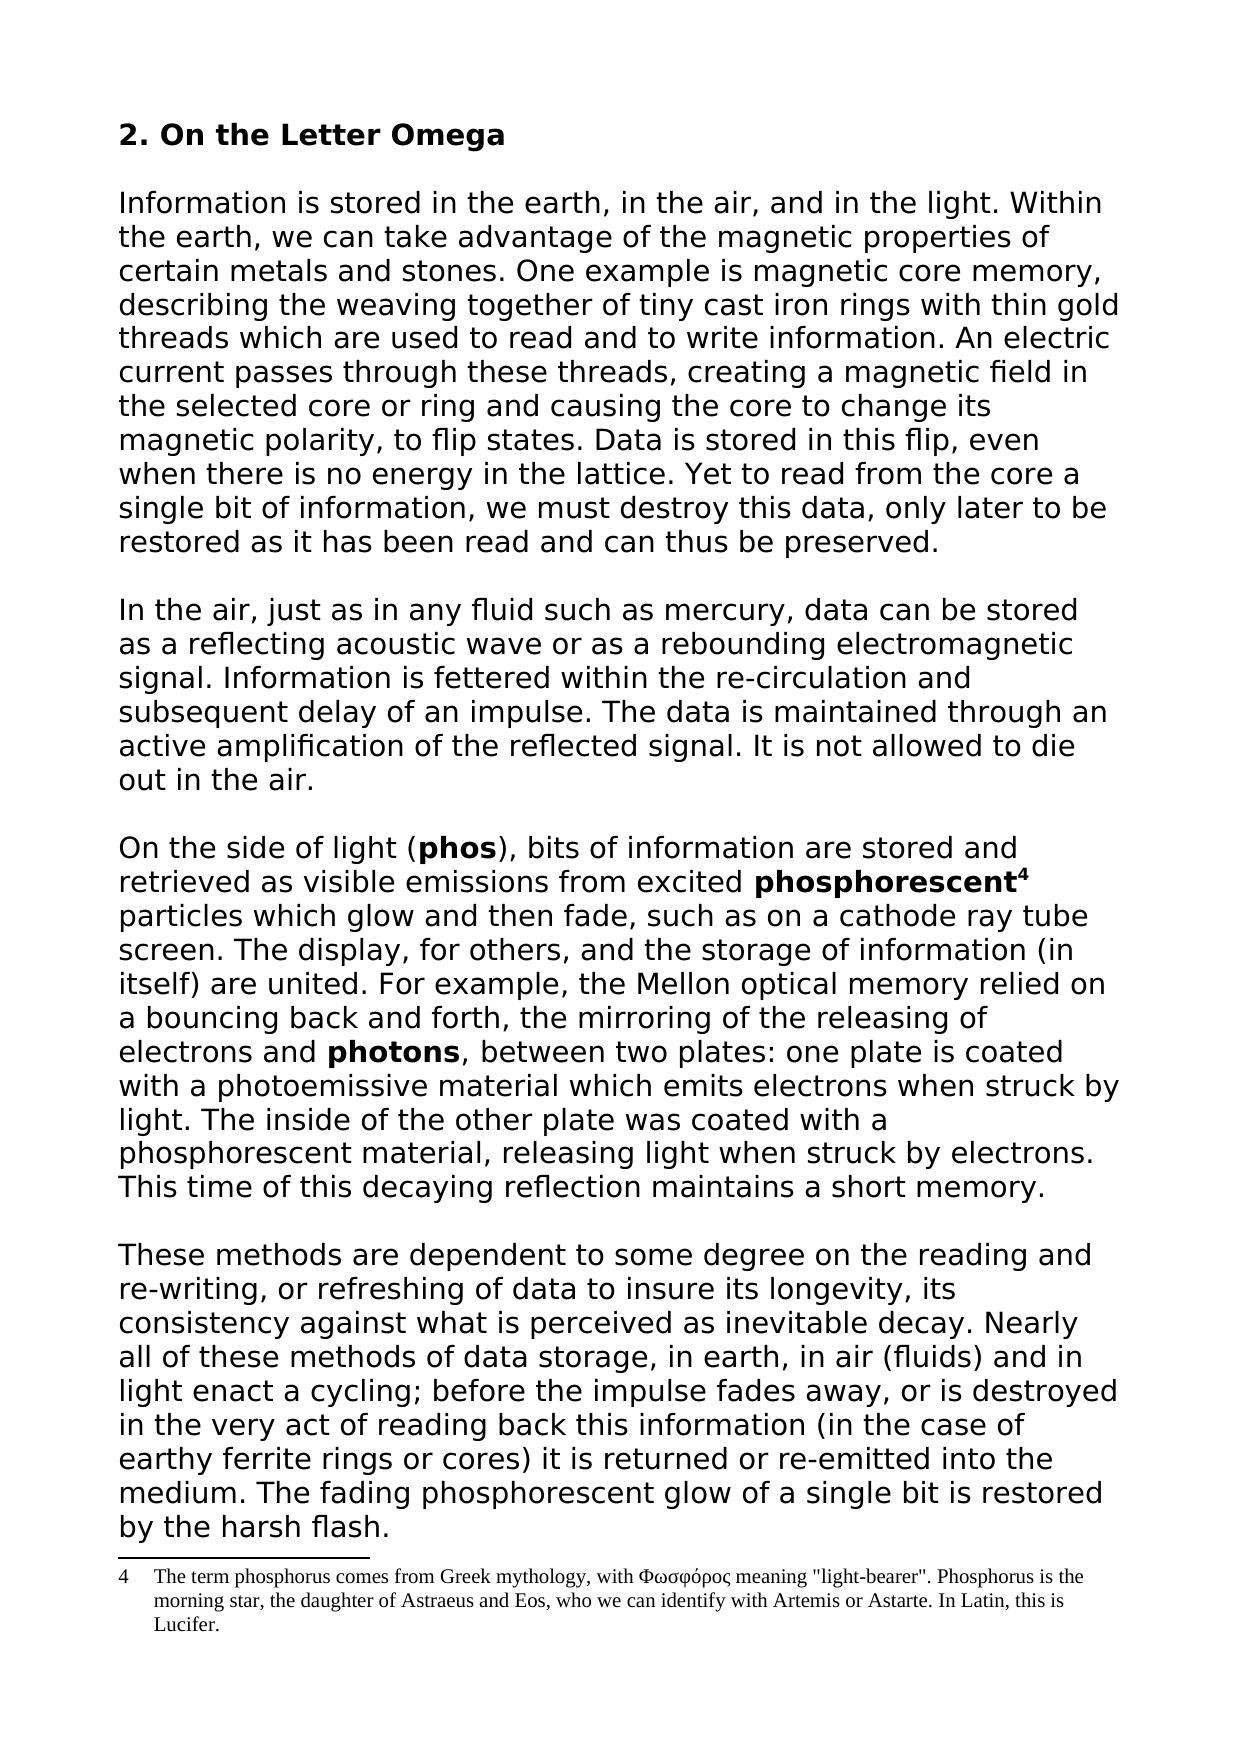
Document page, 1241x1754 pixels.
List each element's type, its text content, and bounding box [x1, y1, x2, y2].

text These methods are dependent to some degree on the reading and re-writing, or refreshing of data to insure its longevity, its consistency against what is perceived as inevitable decay. Nearly all of these methods of data storage, in earth, in air (fluids) and in light enact a cycling; before the impulse fades away, or is destroyed in the very act of reading back this information (in the case of earthy ferrite rings or cores) it is returned or re-emitted into the medium. The fading phosphorescent glow of a single bit is restored by the harsh flash. [118, 1239, 1122, 1544]
text The term phosphorus comes from Greek mythology, with Φωσφόρος meaning "light-bearer". Phosphorus is the morning star, the daughter of Astraeus and Eos, who we can identify with Artemis or Astarte. In Latin, this is Lucifer. [118, 1564, 1122, 1636]
text On the side of light (phos), bits of information are stored and retrieved as visible emissions from excited phosphorescent particles which glow and then fade, such as on a cathode ray tube screen. The display, for others, and the storage of information (in itself) are united. For example, the Mellon optical memory relied on a bouncing back and forth, the mirroring of the releasing of electrons and photons, between two plates: one plate is coated with a photoemissive material which emits electrons when struck by light. The inside of the other plate was coated with a phosphorescent material, releasing light when struck by electrons. This time of this decaying reflection maintains a short memory. [118, 831, 1122, 1205]
text Information is stored in the earth, in the air, and in the light. Within the earth, we can take advantage of the magnetic properties of certain metals and stones. One example is magnetic core memory, describing the weaving together of tiny cast iron rings with thin gold threads which are used to read and to write information. An electric current passes through these threads, creating a magnetic field in the selected core or ring and causing the core to change its magnetic polarity, to flip states. Data is stored in this flip, even when there is no energy in the lattice. Yet to read from the core a single bit of information, we must destroy this data, only later to be restored as it has been read and can thus be preserved. [118, 186, 1122, 559]
text In the air, just as in any fluid such as mercury, data can be stored as a reflecting acoustic wave or as a rebounding electromagnetic signal. Information is fettered within the re-circulation and subsequent delay of an impulse. The data is maintained through an active amplification of the reflected signal. It is not allowed to die out in the air. [118, 593, 1122, 797]
text 2. On the Letter Omega [118, 118, 1122, 152]
